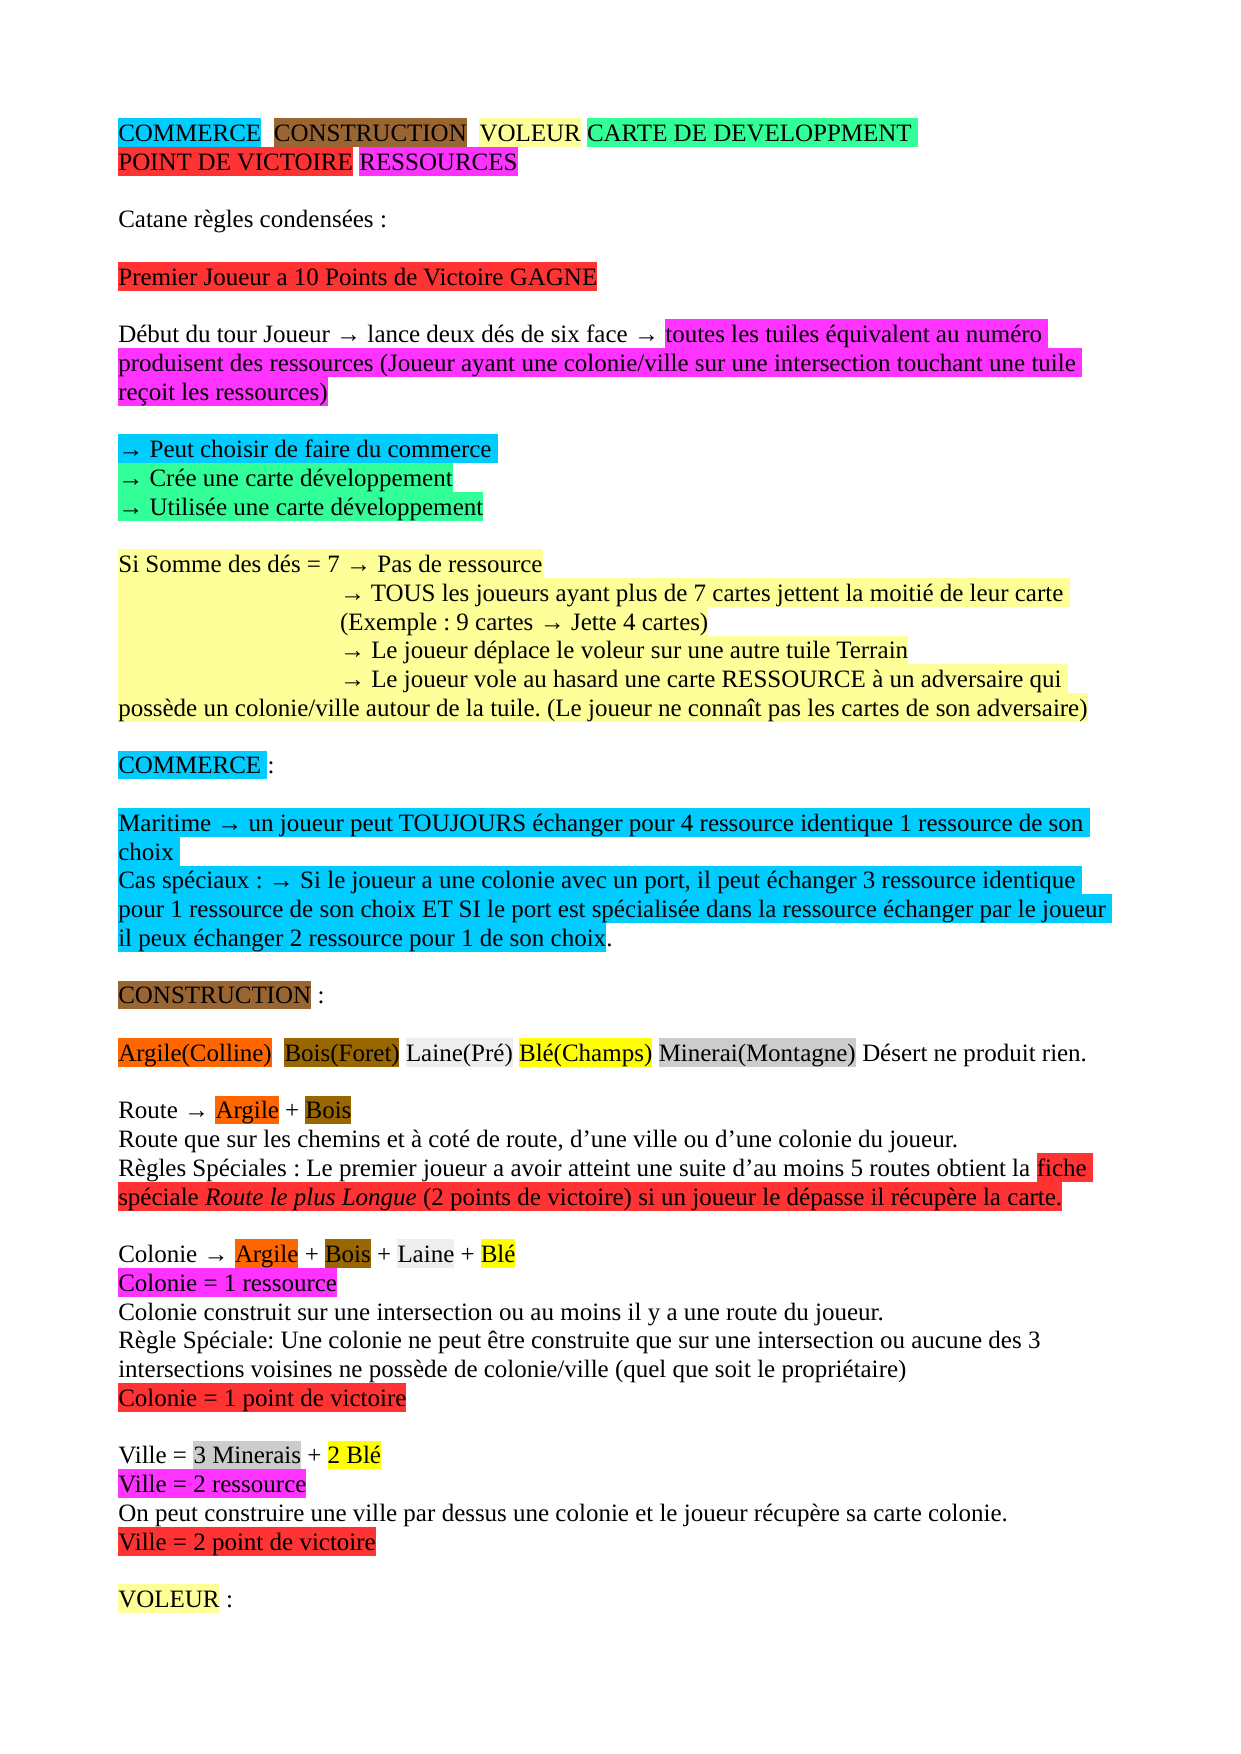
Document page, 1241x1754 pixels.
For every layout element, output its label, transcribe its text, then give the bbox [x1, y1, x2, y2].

text → Le joueur vole au hasard une carte RESSOURCE à un adversaire qui possède un colonie/ville autour de la tuile. (Le joueur ne connaît pas les cartes de son adversaire) [118, 664, 1122, 722]
text COMMERCE : [118, 751, 1122, 779]
text Colonie = 1 point de victoire [118, 1383, 1122, 1412]
text (Exemple : 9 cartes → Jette 4 cartes) [118, 607, 1122, 636]
text → Le joueur déplace le voleur sur une autre tuile Terrain [118, 636, 1122, 664]
text POINT DE VICTOIRE RESSOURCES [118, 147, 1122, 176]
text Ville = 2 point de victoire [118, 1527, 1122, 1556]
text → Utilisée une carte développement [118, 492, 1122, 521]
text On peut construire une ville par dessus une colonie et le joueur récupère sa carte colonie. [118, 1498, 1122, 1527]
text Si Somme des dés = 7 → Pas de ressource [118, 549, 1122, 578]
text Argile(Colline) Bois(Foret) Laine(Pré) Blé(Champs) Minerai(Montagne) Désert ne produit rien. [118, 1038, 1122, 1067]
text Règles Spéciales : Le premier joueur a avoir atteint une suite d’au moins 5 routes obtient la fiche spéciale Route le plus Longue (2 points de victoire) si un joueur le dépasse il récupère la carte. [118, 1153, 1122, 1211]
text Règle Spéciale: Une colonie ne peut être construite que sur une intersection ou aucune des 3 intersections voisines ne possède de colonie/ville (quel que soit le propriétaire) [118, 1326, 1122, 1383]
text → Peut choisir de faire du commerce [118, 434, 1122, 463]
text VOLEUR : [118, 1584, 1122, 1613]
text Route que sur les chemins et à coté de route, d’une ville ou d’une colonie du joueur. [118, 1124, 1122, 1153]
text → Crée une carte développement [118, 463, 1122, 492]
text Route → Argile + Bois [118, 1096, 1122, 1124]
text Ville = 3 Minerais + 2 Blé [118, 1441, 1122, 1469]
text Colonie construit sur une intersection ou au moins il y a une route du joueur. [118, 1297, 1122, 1326]
text Catane règles condensées : [118, 204, 1122, 233]
text Colonie → Argile + Bois + Laine + Blé [118, 1239, 1122, 1268]
text COMMERCE CONSTRUCTION VOLEUR CARTE DE DEVELOPPMENT [118, 118, 1122, 147]
text Début du tour Joueur → lance deux dés de six face → toutes les tuiles équivalent au numéro produisent des ressources (Joueur ayant une colonie/ville sur une intersection touchant une tuile reçoit les ressources) [118, 319, 1122, 406]
text Cas spéciaux : → Si le joueur a une colonie avec un port, il peut échanger 3 ressource identique pour 1 ressource de son choix ET SI le port est spécialisée dans la ressource échanger par le joueur il peux échanger 2 ressource pour 1 de son choix. [118, 866, 1122, 952]
text Colonie = 1 ressource [118, 1268, 1122, 1297]
text Premier Joueur a 10 Points de Victoire GAGNE [118, 262, 1122, 291]
text CONSTRUCTION : [118, 981, 1122, 1009]
text → TOUS les joueurs ayant plus de 7 cartes jettent la moitié de leur carte [118, 578, 1122, 607]
text Ville = 2 ressource [118, 1469, 1122, 1498]
text Maritime → un joueur peut TOUJOURS échanger pour 4 ressource identique 1 ressource de son choix [118, 808, 1122, 866]
